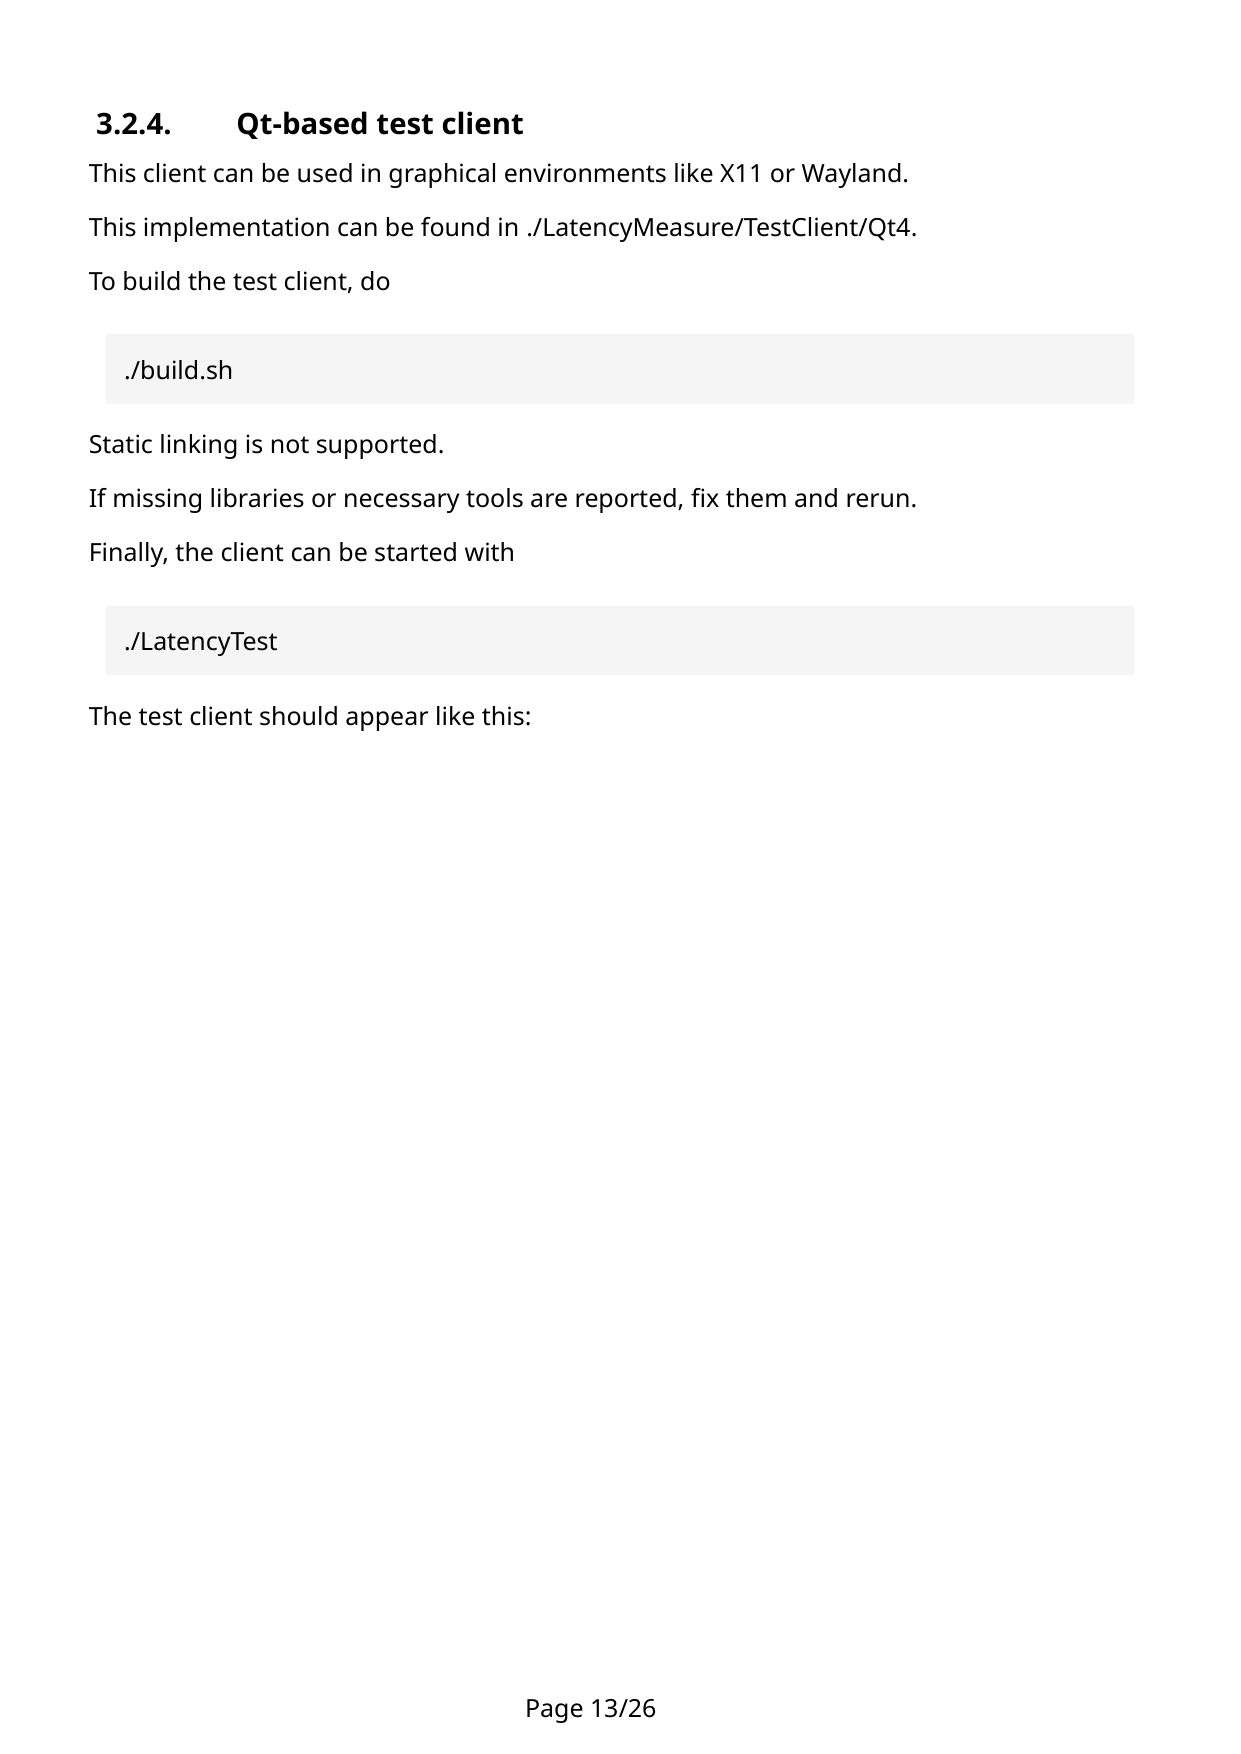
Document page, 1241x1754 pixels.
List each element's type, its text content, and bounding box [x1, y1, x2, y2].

text ./build.sh [106, 334, 1134, 404]
text If missing libraries or necessary tools are reported, fix them and rerun. [88, 481, 1152, 515]
text This implementation can be found in ./LatencyMeasure/TestClient/Qt4. [88, 209, 1152, 243]
text Static linking is not supported. [88, 427, 1152, 461]
text ./LatencyTest [106, 606, 1134, 675]
text Finally, the client can be started with [88, 534, 1152, 568]
subtitle Qt-based test client [88, 103, 1152, 143]
text To build the test client, do [88, 263, 1152, 297]
text The test client should appear like this: [88, 698, 1152, 732]
text This client can be used in graphical environments like X11 or Wayland. [88, 156, 1152, 190]
